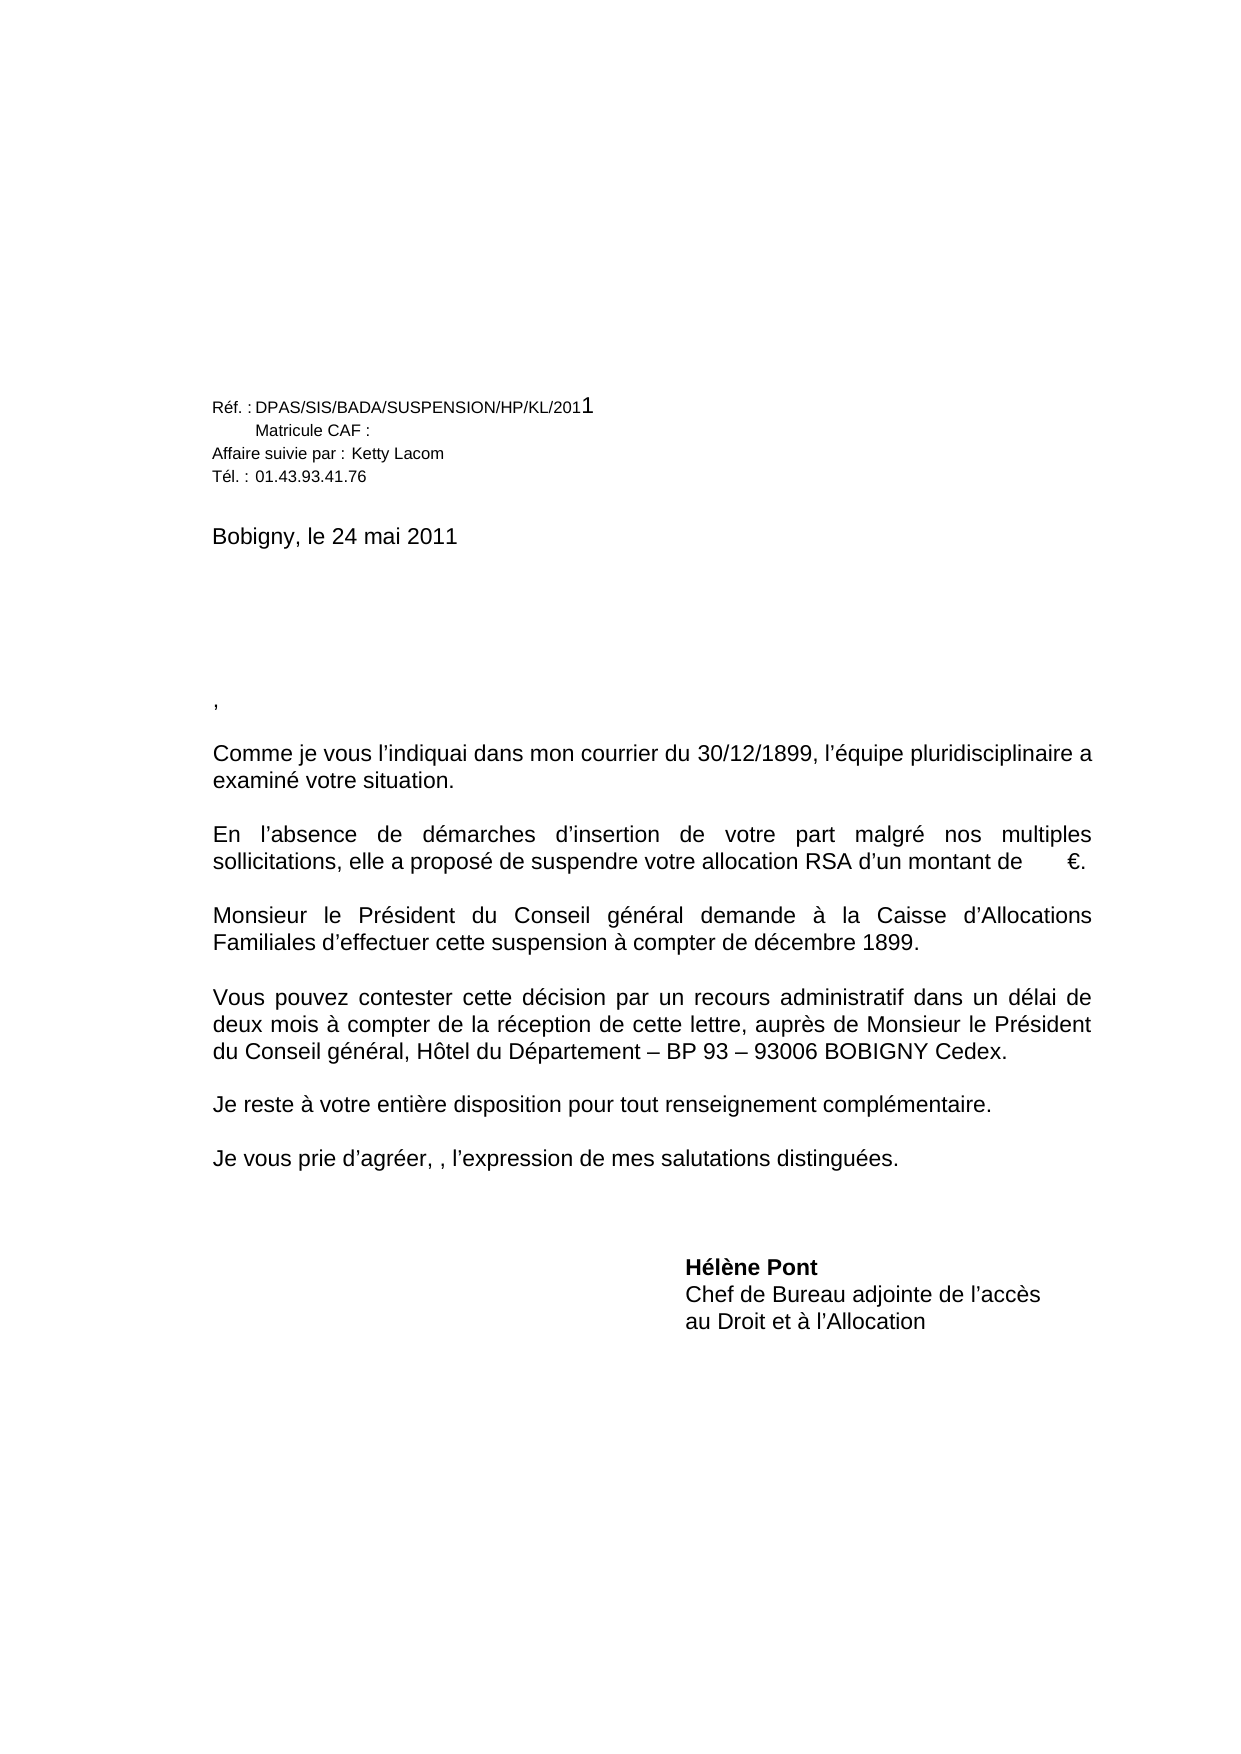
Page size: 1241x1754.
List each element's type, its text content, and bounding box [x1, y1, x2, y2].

table_cell [212, 510, 1159, 522]
table_cell Tél. : [212, 464, 255, 487]
table_header [655, 278, 1159, 361]
text Vous pouvez contester cette décision par un recours administratif dans un délai de deux mois à compter de la réception de cette lettre, auprès de Monsieur le Président du Conseil général, Hôtel du Département – BP 93 – 93006 BOBIGNY Cedex. [213, 983, 1092, 1064]
table_cell [212, 487, 655, 510]
table_cell [685, 379, 1159, 510]
table_cell [655, 379, 685, 510]
text Chef de Bureau adjointe de l’accès [685, 1280, 1092, 1307]
table_cell Réf. : [212, 395, 255, 441]
table_cell DPAS/SIS/BADA/SUSPENSION/HP/KL/2011 Matricule CAF : [255, 395, 655, 441]
text au Droit et à l’Allocation [685, 1307, 1092, 1334]
text Comme je vous l’indiquai dans mon courrier du 30/12/1899, l’équipe pluridisciplinaire a examiné votre situation. [213, 739, 1092, 793]
text Je vous prie d’agréer, , l’expression de mes salutations distinguées. [213, 1144, 1092, 1172]
table_cell Ketty Lacom [351, 441, 655, 464]
table_header [212, 278, 655, 361]
text Je reste à votre entière disposition pour tout renseignement complémentaire. [213, 1091, 1092, 1117]
table_cell 01.43.93.41.76 [255, 464, 655, 487]
text En l’absence de démarches d’insertion de votre part malgré nos multiples sollicitations, elle a proposé de suspendre votre allocation RSA d’un montant de €. [213, 820, 1092, 874]
table_cell Affaire suivie par : [212, 441, 351, 464]
table_cell Bobigny, le 24 mai 2011 [212, 523, 1159, 549]
text Hélène Pont [685, 1253, 1092, 1280]
text , [213, 685, 1092, 712]
table_cell [212, 361, 1159, 379]
table_cell [212, 379, 655, 395]
text Monsieur le Président du Conseil général demande à la Caisse d’Allocations Familiales d’effectuer cette suspension à compter de décembre 1899. [213, 902, 1092, 956]
